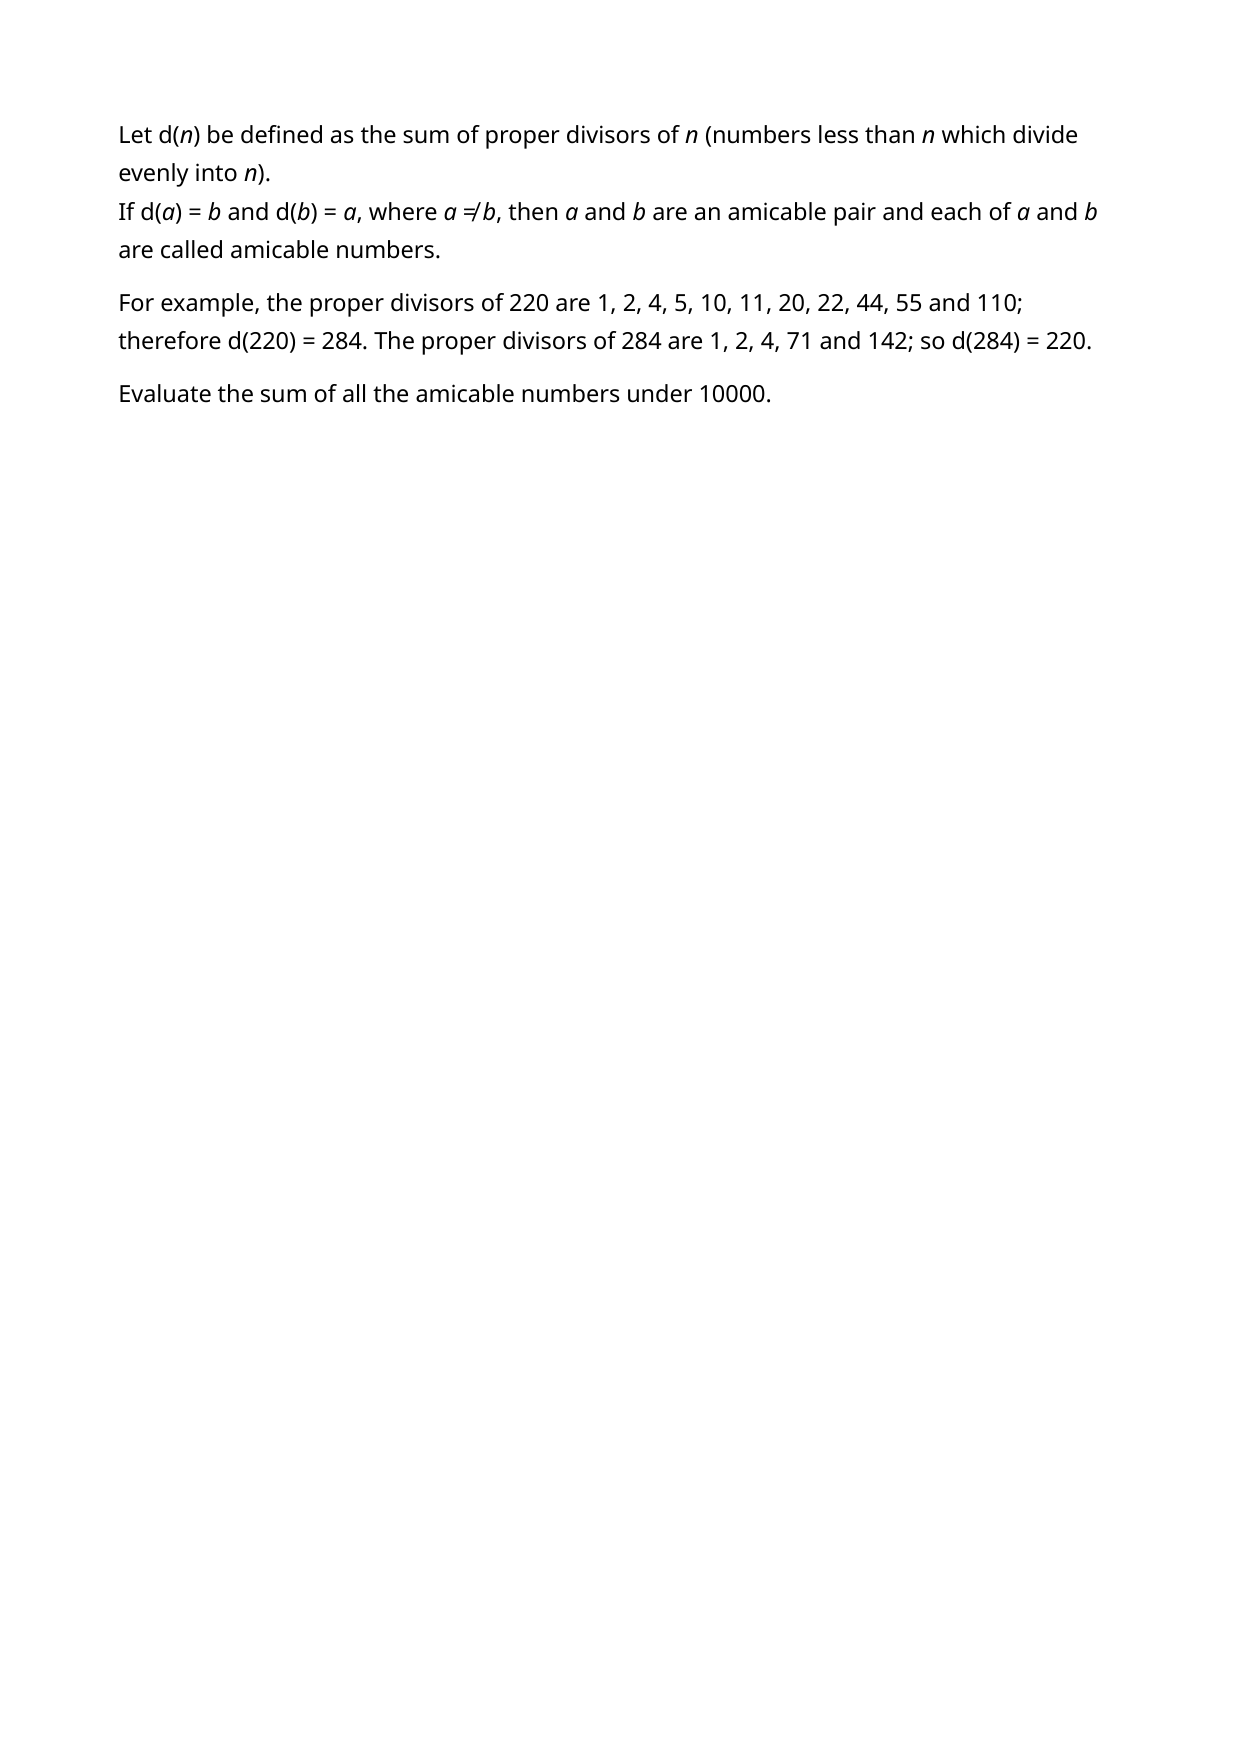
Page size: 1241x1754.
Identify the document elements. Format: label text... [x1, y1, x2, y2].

text Let d(n) be defined as the sum of proper divisors of n (numbers less than n which divide evenly into n). If d(a) = b and d(b) = a, where a ≠ b, then a and b are an amicable pair and each of a and b are called amicable numbers. [118, 118, 1122, 265]
text Evaluate the sum of all the amicable numbers under 10000. [118, 377, 1122, 409]
text For example, the proper divisors of 220 are 1, 2, 4, 5, 10, 11, 20, 22, 44, 55 and 110; therefore d(220) = 284. The proper divisors of 284 are 1, 2, 4, 71 and 142; so d(284) = 220. [118, 286, 1122, 356]
